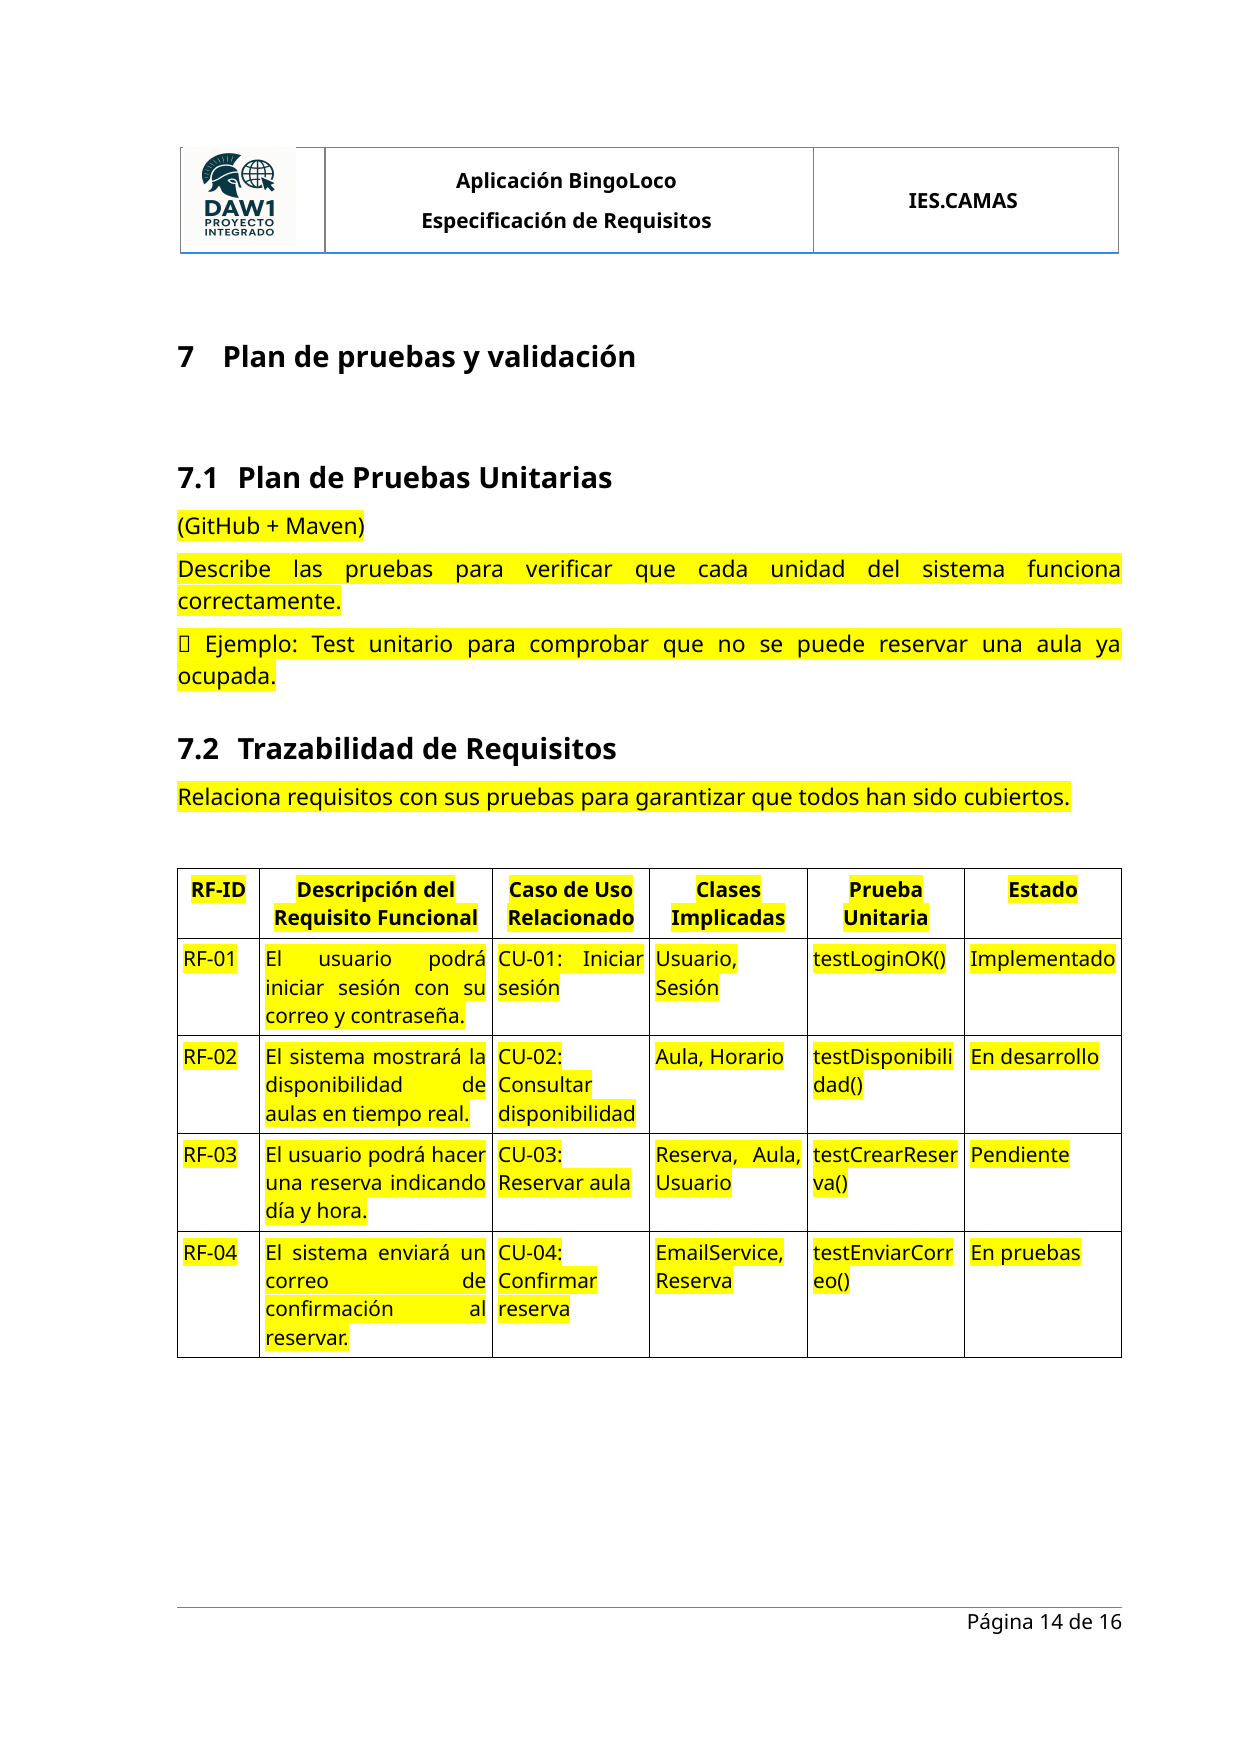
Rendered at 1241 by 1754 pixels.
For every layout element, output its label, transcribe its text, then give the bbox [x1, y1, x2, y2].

table_cell RF-03 [178, 1134, 259, 1231]
table_cell Reserva, Aula, Usuario [650, 1134, 807, 1231]
table_cell Usuario, Sesión [650, 939, 807, 1035]
table_cell El sistema mostrará la disponibilidad de aulas en tiempo real. [260, 1036, 492, 1133]
table_header Descripción del Requisito Funcional [260, 869, 492, 937]
table_cell RF-04 [178, 1232, 259, 1357]
table_cell testEnviarCorreo() [808, 1232, 964, 1357]
subtitle Plan de Pruebas Unitarias [177, 457, 1122, 497]
table_cell El sistema enviará un correo de confirmación al reservar. [260, 1232, 492, 1357]
table_cell En desarrollo [965, 1036, 1121, 1133]
picture [183, 147, 296, 246]
table_cell CU-04: Confirmar reserva [493, 1232, 649, 1357]
table_cell El usuario podrá hacer una reserva indicando día y hora. [260, 1134, 492, 1231]
table_cell RF-01 [178, 939, 259, 1035]
table_header Estado [965, 869, 1121, 937]
table_cell Implementado [965, 939, 1121, 1035]
text (GitHub + Maven) [177, 509, 1122, 541]
table_cell testDisponibilidad() [808, 1036, 964, 1133]
table_cell En pruebas [965, 1232, 1121, 1357]
subtitle Plan de pruebas y validación [177, 336, 1122, 376]
table_cell Aula, Horario [650, 1036, 807, 1133]
table_cell testLoginOK() [808, 939, 964, 1035]
table_cell EmailService, Reserva [650, 1232, 807, 1357]
table_cell El usuario podrá iniciar sesión con su correo y contraseña. [260, 939, 492, 1035]
table_cell testCrearReserva() [808, 1134, 964, 1231]
table_cell CU-03: Reservar aula [493, 1134, 649, 1231]
table_cell CU-01: Iniciar sesión [493, 939, 649, 1035]
text Describe las pruebas para verificar que cada unidad del sistema funciona correctamente. [177, 553, 1122, 616]
text 🔹 Ejemplo: Test unitario para comprobar que no se puede reservar una aula ya ocupada. [177, 628, 1122, 691]
table_header RF-ID [178, 869, 259, 937]
table_cell CU-02: Consultar disponibilidad [493, 1036, 649, 1133]
table_header Clases Implicadas [650, 869, 807, 937]
subtitle Trazabilidad de Requisitos [177, 728, 1122, 768]
table_cell RF-02 [178, 1036, 259, 1133]
table_header Prueba Unitaria [808, 869, 964, 937]
text Relaciona requisitos con sus pruebas para garantizar que todos han sido cubiertos. [177, 781, 1122, 812]
table_header Caso de Uso Relacionado [493, 869, 649, 937]
table_cell Pendiente [965, 1134, 1121, 1231]
